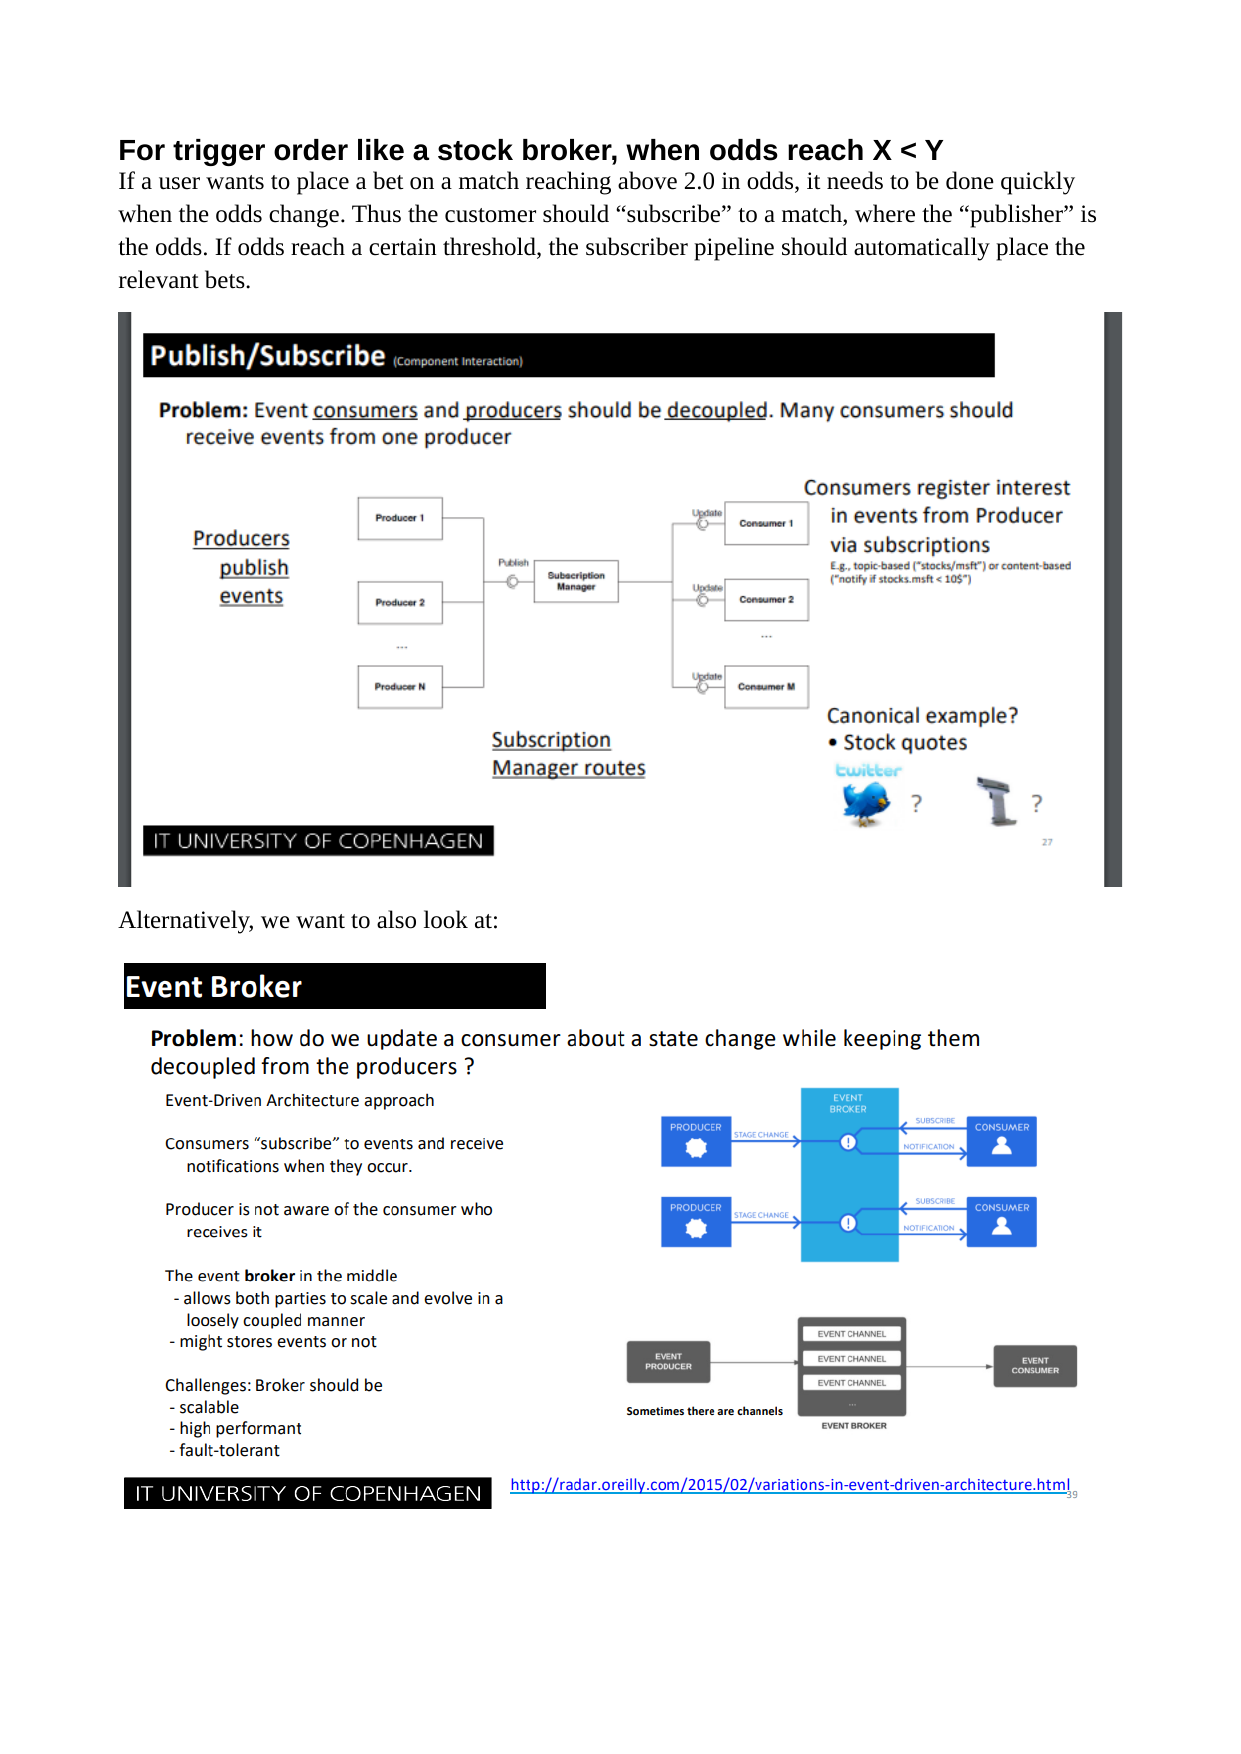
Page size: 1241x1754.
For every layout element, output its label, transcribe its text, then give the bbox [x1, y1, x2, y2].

subtitle For trigger order like a stock broker, when odds reach X < Y [118, 133, 1122, 166]
picture [118, 312, 1123, 887]
text Alternatively, we want to also look at: [118, 906, 1122, 934]
picture [118, 953, 1123, 1514]
text If a user wants to place a bet on a match reaching above 2.0 in odds, it needs to be done quickly when the odds change. Thus the customer should “subscribe” to a match, where the “publisher” is the odds. If odds reach a certain threshold, the subscriber pipeline should automatically place the relevant bets. [118, 166, 1122, 294]
